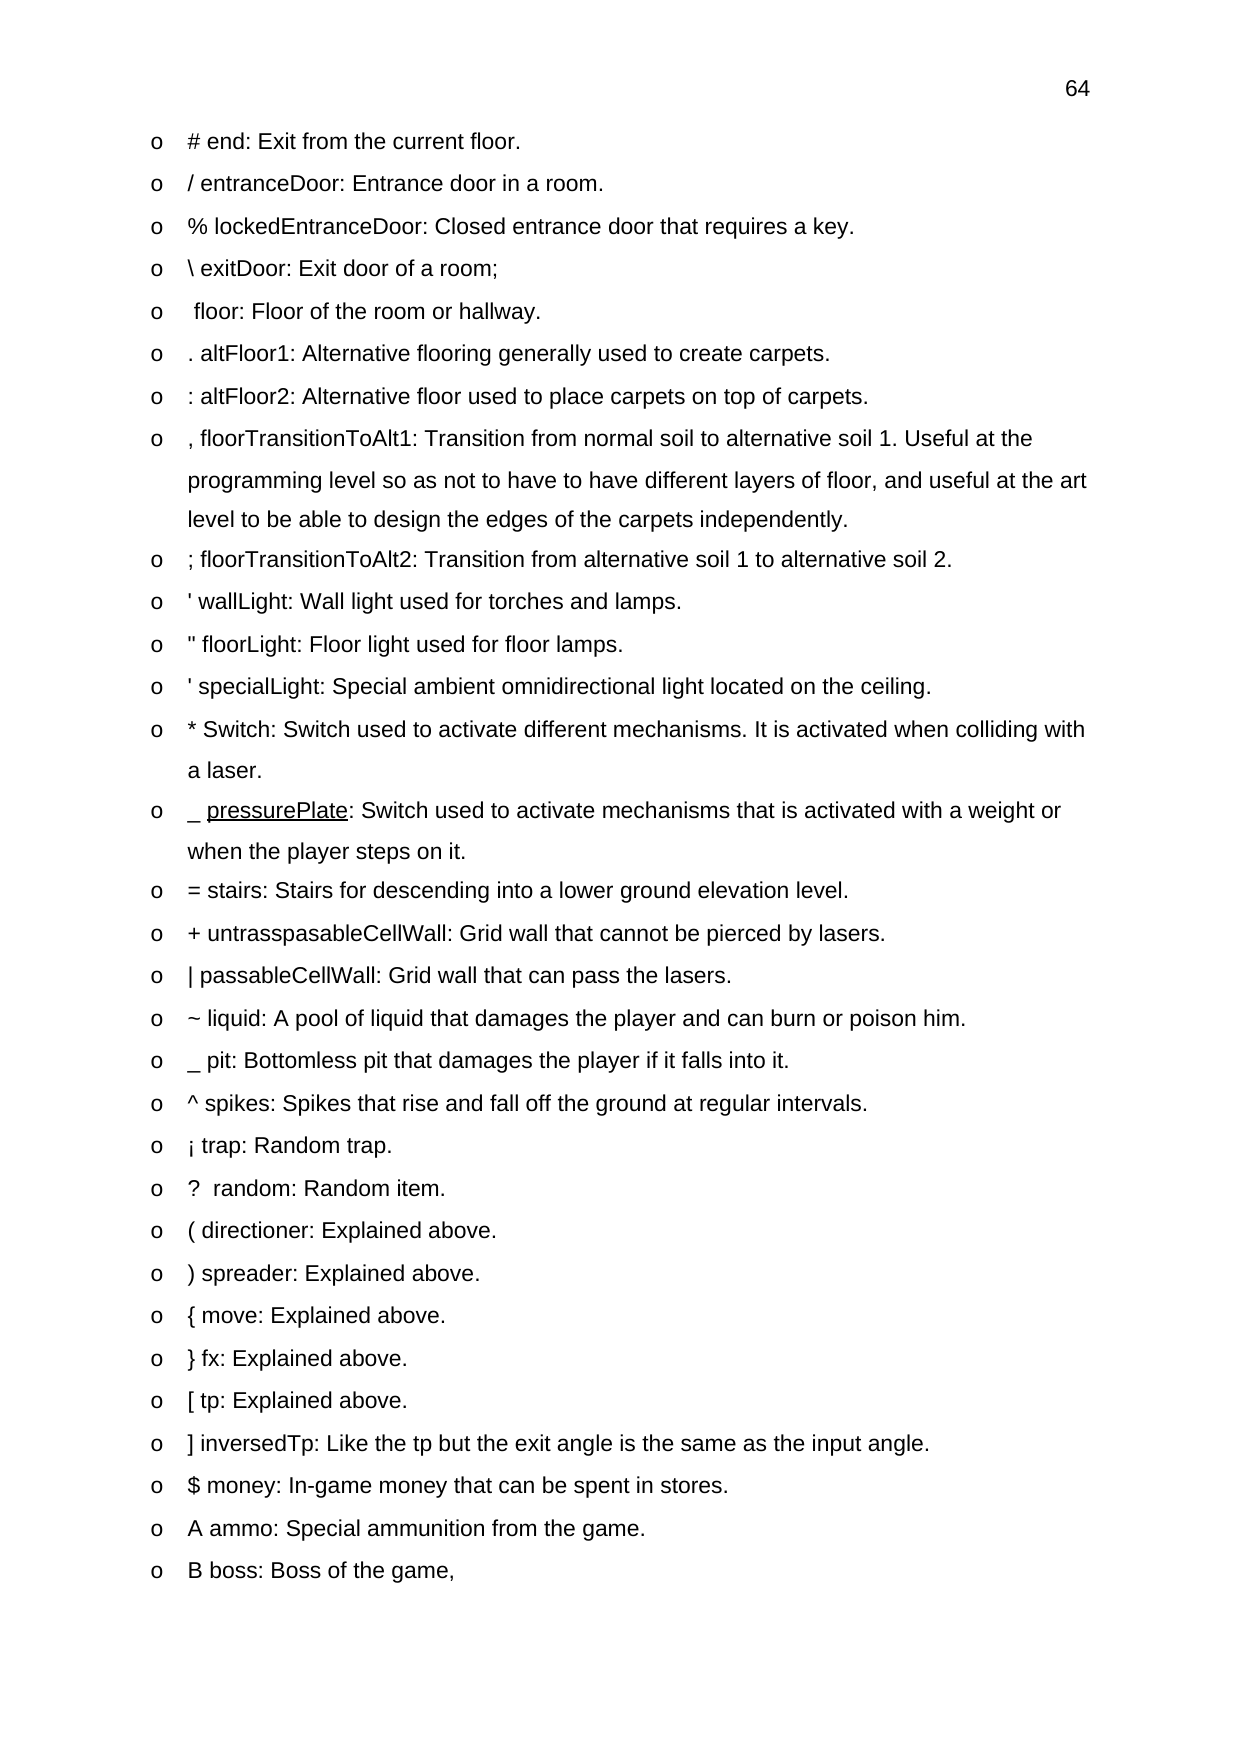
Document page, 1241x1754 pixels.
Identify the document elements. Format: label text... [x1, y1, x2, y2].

list \ exitDoor: Exit door of a room; [150, 255, 1090, 283]
list [ tp: Explained above. [150, 1387, 1090, 1416]
list . altFloor1: Alternative flooring generally used to create carpets. [150, 340, 1090, 368]
list ? random: Random item. [150, 1175, 1090, 1203]
list ] inversedTp: Like the tp but the exit angle is the same as the input angle. [150, 1430, 1090, 1458]
list ' specialLight: Special ambient omnidirectional light located on the ceiling. [150, 673, 1090, 701]
list _ pit: Bottomless pit that damages the player if it falls into it. [150, 1047, 1090, 1076]
list } fx: Explained above. [150, 1345, 1090, 1373]
list * Switch: Switch used to activate different mechanisms. It is activated when colliding with a laser. [150, 716, 1090, 783]
list ) spreader: Explained above. [150, 1260, 1090, 1288]
list _ pressurePlate: Switch used to activate mechanisms that is activated with a weight or when the player steps on it. [150, 797, 1090, 864]
list : altFloor2: Alternative floor used to place carpets on top of carpets. [150, 383, 1090, 411]
list ¡ trap: Random trap. [150, 1132, 1090, 1161]
list % lockedEntranceDoor: Closed entrance door that requires a key. [150, 213, 1090, 241]
list ; floorTransitionToAlt2: Transition from alternative soil 1 to alternative soil 2. [150, 546, 1090, 574]
list floor: Floor of the room or hallway. [150, 298, 1090, 326]
list / entranceDoor: Entrance door in a room. [150, 170, 1090, 198]
list $ money: In-game money that can be spent in stores. [150, 1472, 1090, 1501]
list ~ liquid: A pool of liquid that damages the player and can burn or poison him. [150, 1005, 1090, 1033]
list " floorLight: Floor light used for floor lamps. [150, 631, 1090, 659]
list A ammo: Special ammunition from the game. [150, 1515, 1090, 1543]
list B boss: Boss of the game, [150, 1557, 1090, 1586]
list , floorTransitionToAlt1: Transition from normal soil to alternative soil 1. Useful at the programming level so as not to have to have different layers of floor, and useful at the art level to be able to design the edges of the carpets independently. [150, 425, 1090, 532]
list ' wallLight: Wall light used for torches and lamps. [150, 588, 1090, 616]
list = stairs: Stairs for descending into a lower ground elevation level. [150, 877, 1090, 906]
list + untrasspasableCellWall: Grid wall that cannot be pierced by lasers. [150, 920, 1090, 948]
list ^ spikes: Spikes that rise and fall off the ground at regular intervals. [150, 1090, 1090, 1118]
list { move: Explained above. [150, 1302, 1090, 1331]
list # end: Exit from the current floor. [150, 128, 1090, 156]
list | passableCellWall: Grid wall that can pass the lasers. [150, 962, 1090, 991]
list ( directioner: Explained above. [150, 1217, 1090, 1246]
